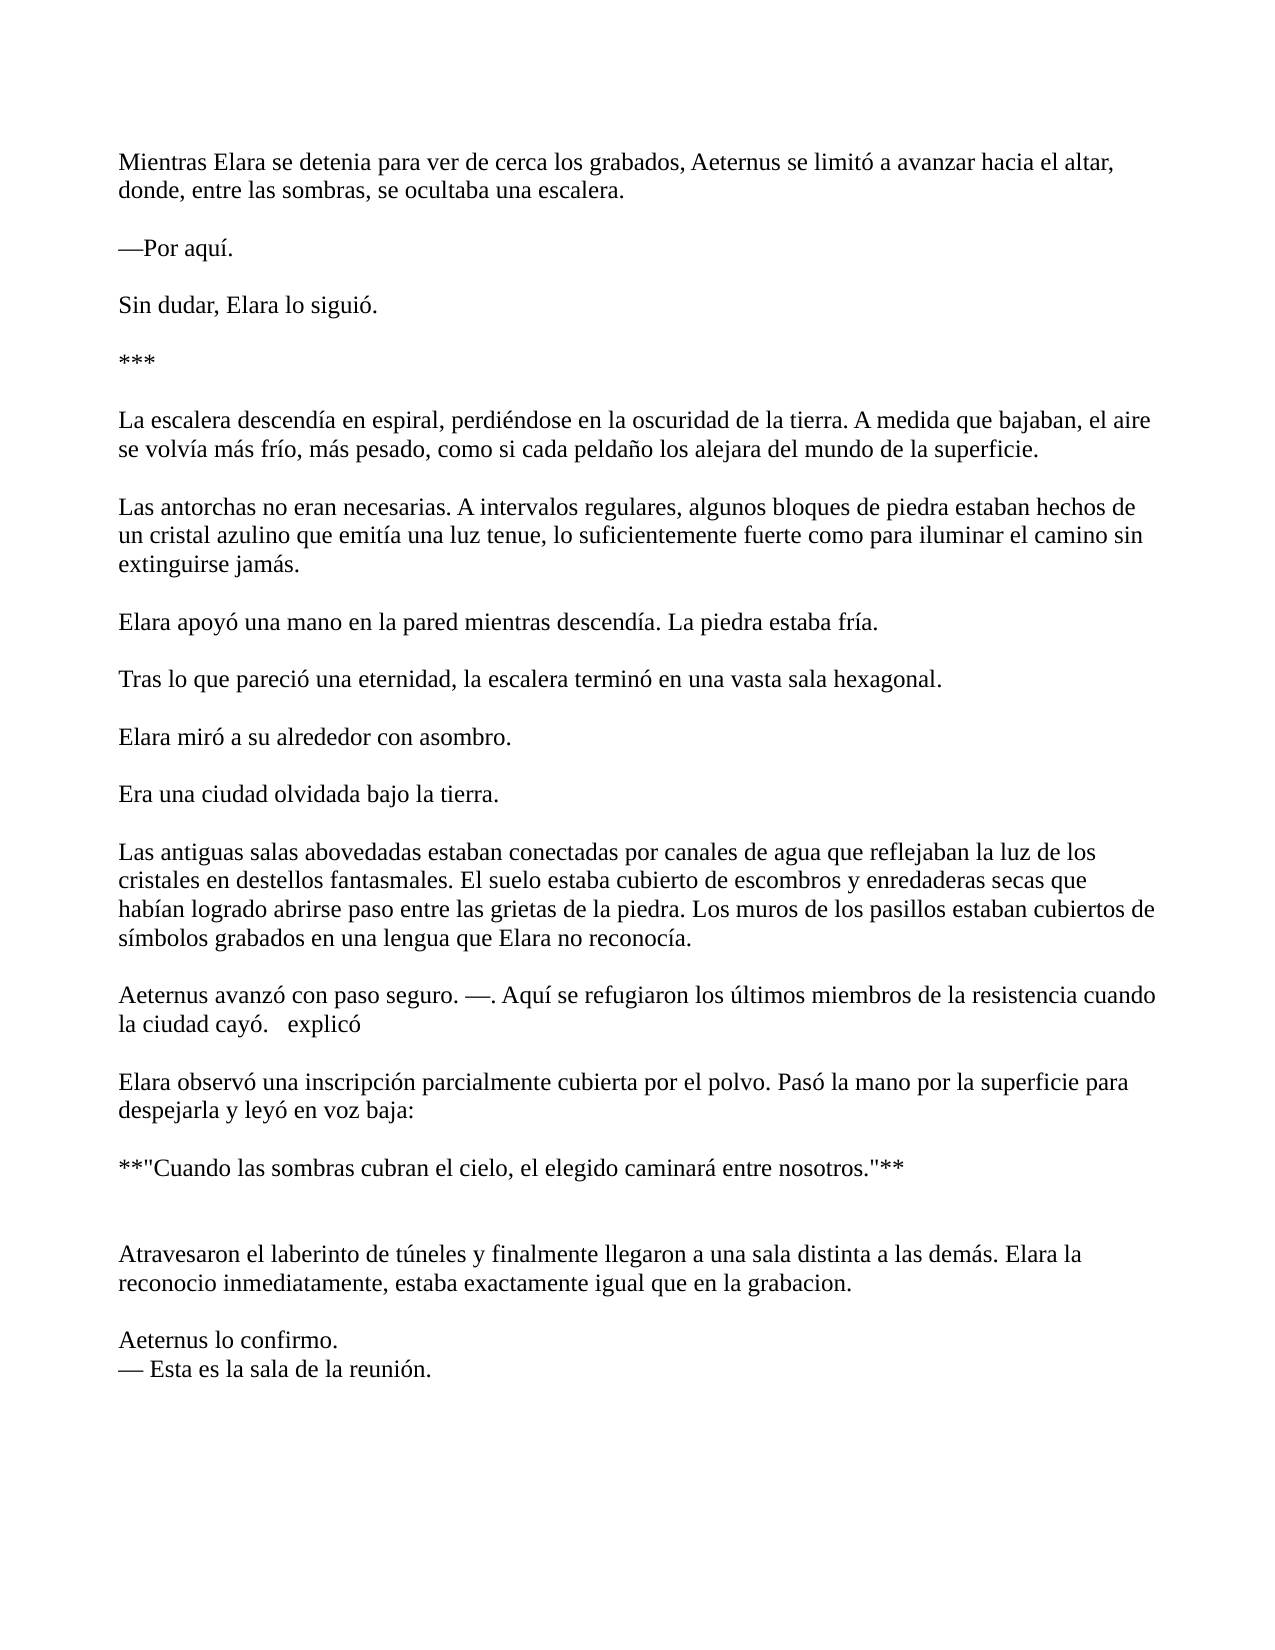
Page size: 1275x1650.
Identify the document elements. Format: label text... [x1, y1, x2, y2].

text *** [118, 348, 1157, 377]
text Las antiguas salas abovedadas estaban conectadas por canales de agua que reflejaban la luz de los cristales en destellos fantasmales. El suelo estaba cubierto de escombros y enredaderas secas que habían logrado abrirse paso entre las grietas de la piedra. Los muros de los pasillos estaban cubiertos de símbolos grabados en una lengua que Elara no reconocía. [118, 837, 1157, 952]
text — Esta es la sala de la reunión. [118, 1354, 1157, 1383]
text —Por aquí. [118, 233, 1157, 262]
text Aeternus avanzó con paso seguro. —. Aquí se refugiaron los últimos miembros de la resistencia cuando la ciudad cayó. explicó [118, 981, 1157, 1038]
text Atravesaron el laberinto de túneles y finalmente llegaron a una sala distinta a las demás. Elara la reconocio inmediatamente, estaba exactamente igual que en la grabacion. [118, 1239, 1157, 1297]
text **"Cuando las sombras cubran el cielo, el elegido caminará entre nosotros."** [118, 1153, 1157, 1182]
text Elara apoyó una mano en la pared mientras descendía. La piedra estaba fría. [118, 607, 1157, 636]
text Mientras Elara se detenia para ver de cerca los grabados, Aeternus se limitó a avanzar hacia el altar, donde, entre las sombras, se ocultaba una escalera. [118, 147, 1157, 204]
text Las antorchas no eran necesarias. A intervalos regulares, algunos bloques de piedra estaban hechos de un cristal azulino que emitía una luz tenue, lo suficientemente fuerte como para iluminar el camino sin extinguirse jamás. [118, 492, 1157, 578]
text Sin dudar, Elara lo siguió. [118, 291, 1157, 319]
text Era una ciudad olvidada bajo la tierra. [118, 779, 1157, 808]
text Elara miró a su alrededor con asombro. [118, 722, 1157, 751]
text La escalera descendía en espiral, perdiéndose en la oscuridad de la tierra. A medida que bajaban, el aire se volvía más frío, más pesado, como si cada peldaño los alejara del mundo de la superficie. [118, 406, 1157, 463]
text Aeternus lo confirmo. [118, 1326, 1157, 1354]
text Tras lo que pareció una eternidad, la escalera terminó en una vasta sala hexagonal. [118, 664, 1157, 693]
text Elara observó una inscripción parcialmente cubierta por el polvo. Pasó la mano por la superficie para despejarla y leyó en voz baja: [118, 1067, 1157, 1124]
